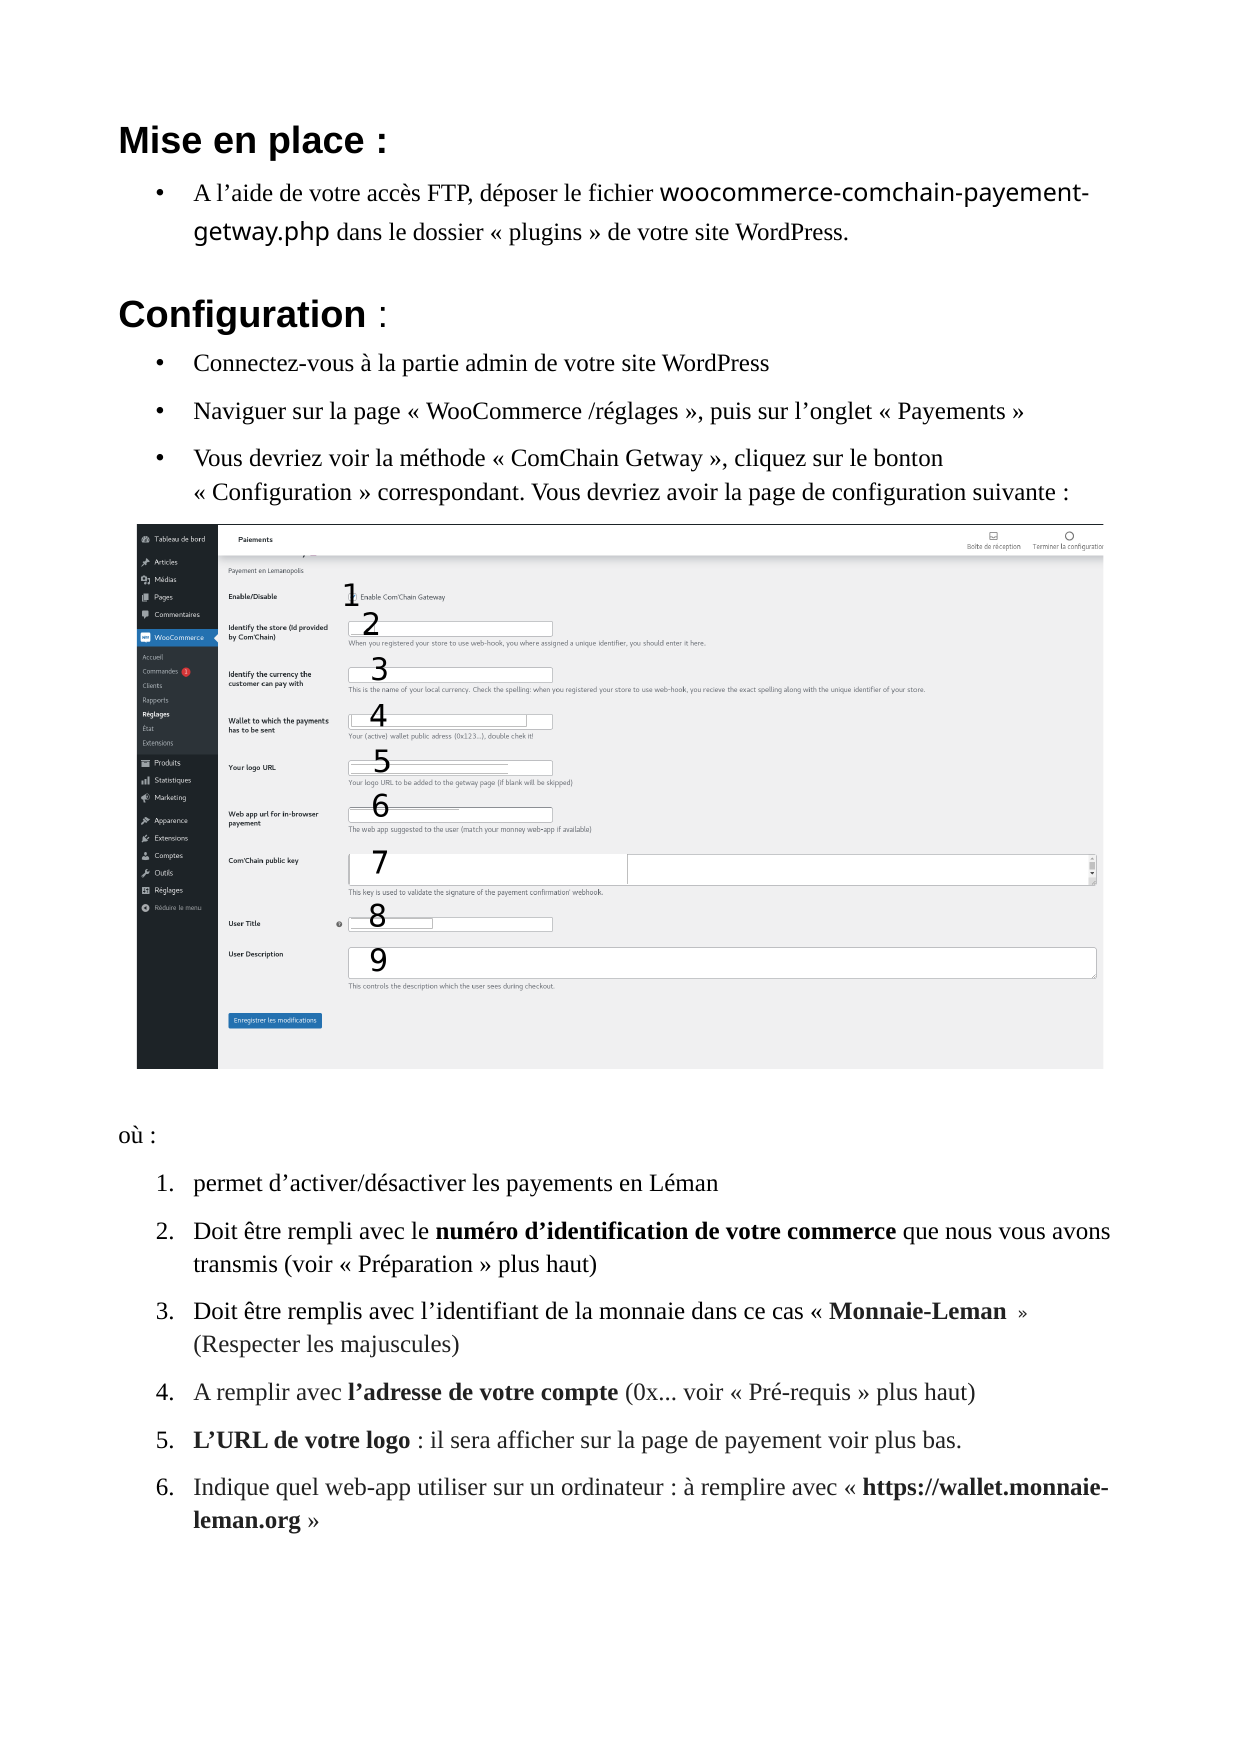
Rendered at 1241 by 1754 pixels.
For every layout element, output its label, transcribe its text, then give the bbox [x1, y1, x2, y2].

list Indique quel web-app utiliser sur un ordinateur : à remplire avec « https://wallet.monnaie-leman.org » [156, 1472, 1122, 1534]
list Vous devriez voir la méthode « ComChain Getway », cliquez sur le bonton « Configuration » correspondant. Vous devriez avoir la page de configuration suivante : [156, 443, 1122, 505]
text où : [118, 1121, 1122, 1149]
list Naviguer sur la page « WooCommerce /réglages », puis sur l’onglet « Payements » [156, 396, 1122, 425]
subtitle Mise en place : [118, 118, 1122, 162]
list A l’aide de votre accès FTP, déposer le fichier woocommerce-comchain-payement-getway.php dans le dossier « plugins » de votre site WordPress. [156, 174, 1122, 247]
picture [136, 524, 1104, 1069]
list permet d’activer/désactiver les payements en Léman [156, 1168, 1122, 1197]
list Connectez-vous à la partie admin de votre site WordPress [156, 348, 1122, 377]
list A remplir avec l’adresse de votre compte (0x... voir « Pré-requis » plus haut) [156, 1377, 1122, 1406]
list Doit être remplis avec l’identifiant de la monnaie dans ce cas « Monnaie-Leman » (Respecter les majuscules) [156, 1296, 1122, 1358]
list Doit être rempli avec le numéro d’identification de votre commerce que nous vous avons transmis (voir « Préparation » plus haut) [156, 1216, 1122, 1278]
subtitle Configuration : [118, 292, 1122, 336]
list L’URL de votre logo : il sera afficher sur la page de payement voir plus bas. [156, 1425, 1122, 1453]
